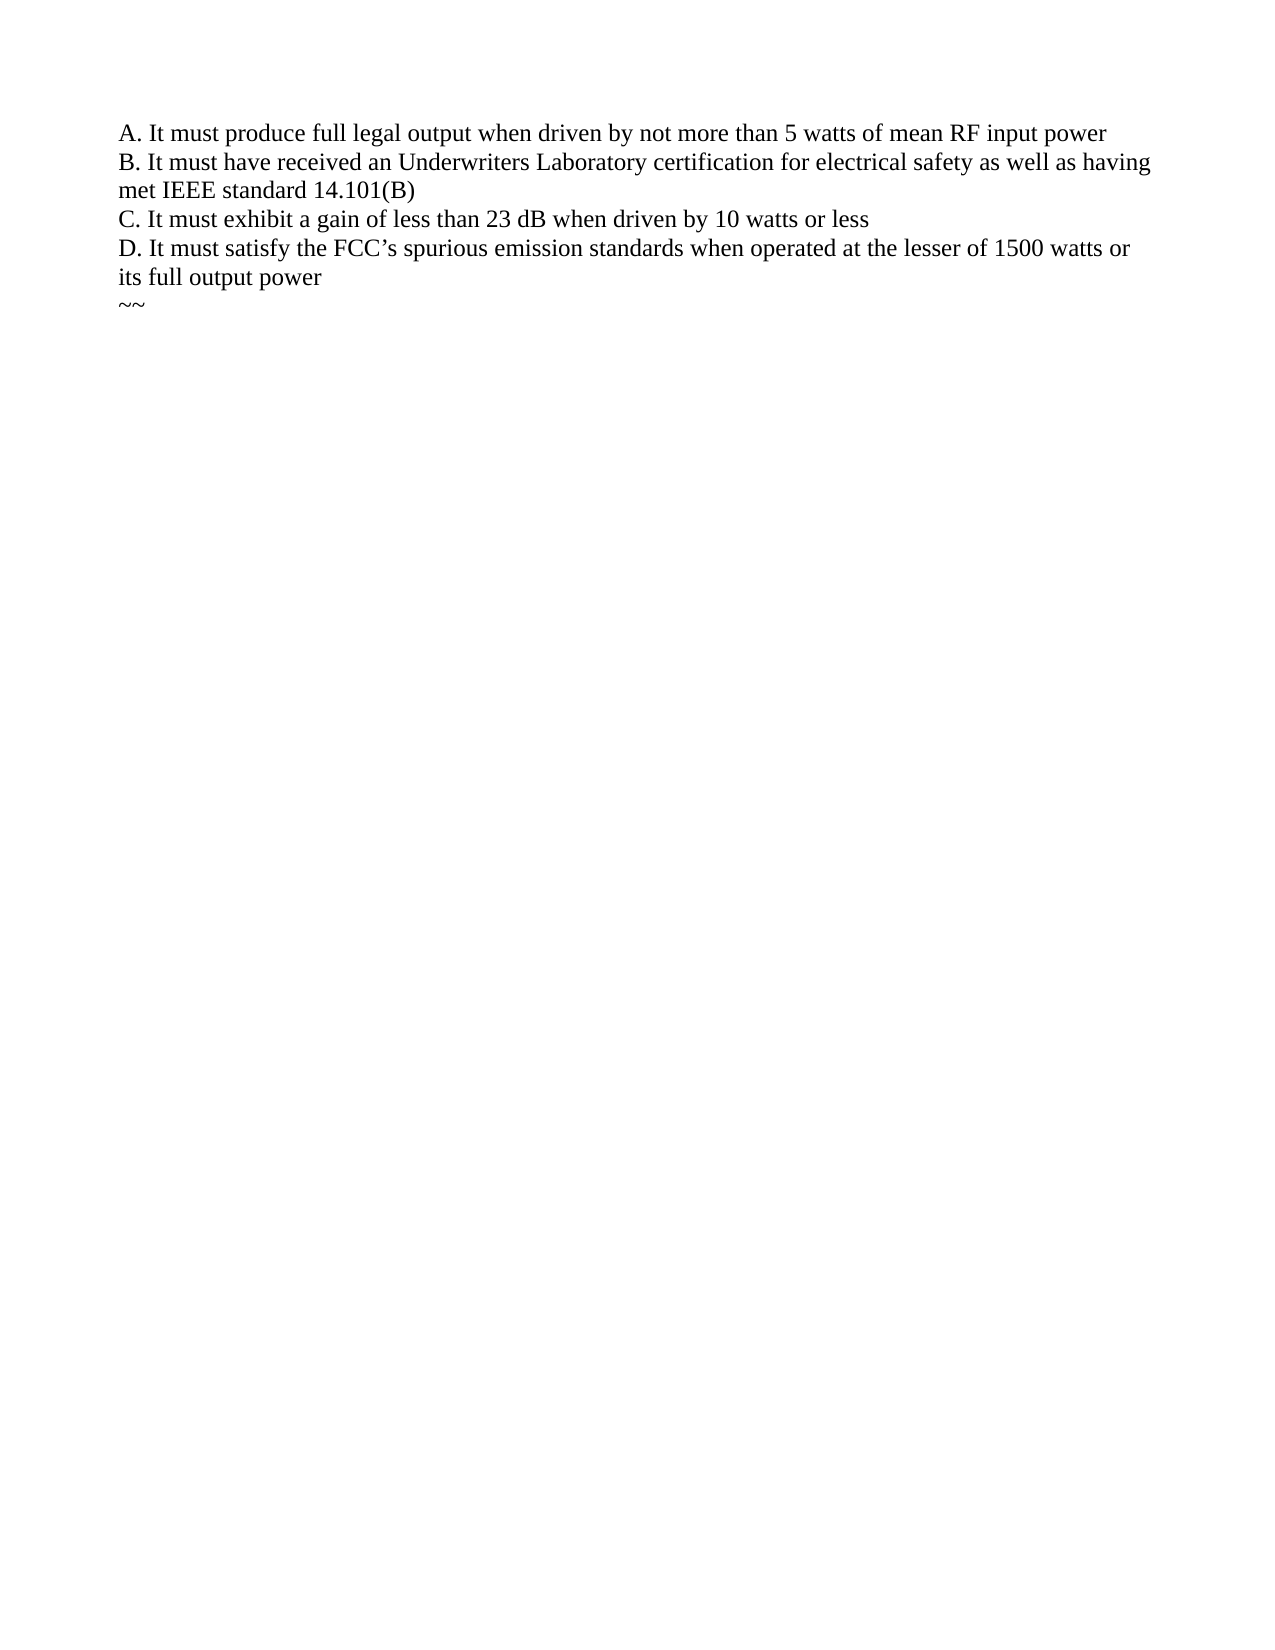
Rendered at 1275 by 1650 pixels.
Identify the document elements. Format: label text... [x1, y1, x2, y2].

text D. It must satisfy the FCC’s spurious emission standards when operated at the lesser of 1500 watts or its full output power [118, 233, 1157, 291]
text ~~ [118, 291, 1157, 319]
text B. It must have received an Underwriters Laboratory certification for electrical safety as well as having met IEEE standard 14.101(B) [118, 147, 1157, 204]
text A. It must produce full legal output when driven by not more than 5 watts of mean RF input power [118, 118, 1157, 147]
text C. It must exhibit a gain of less than 23 dB when driven by 10 watts or less [118, 204, 1157, 233]
